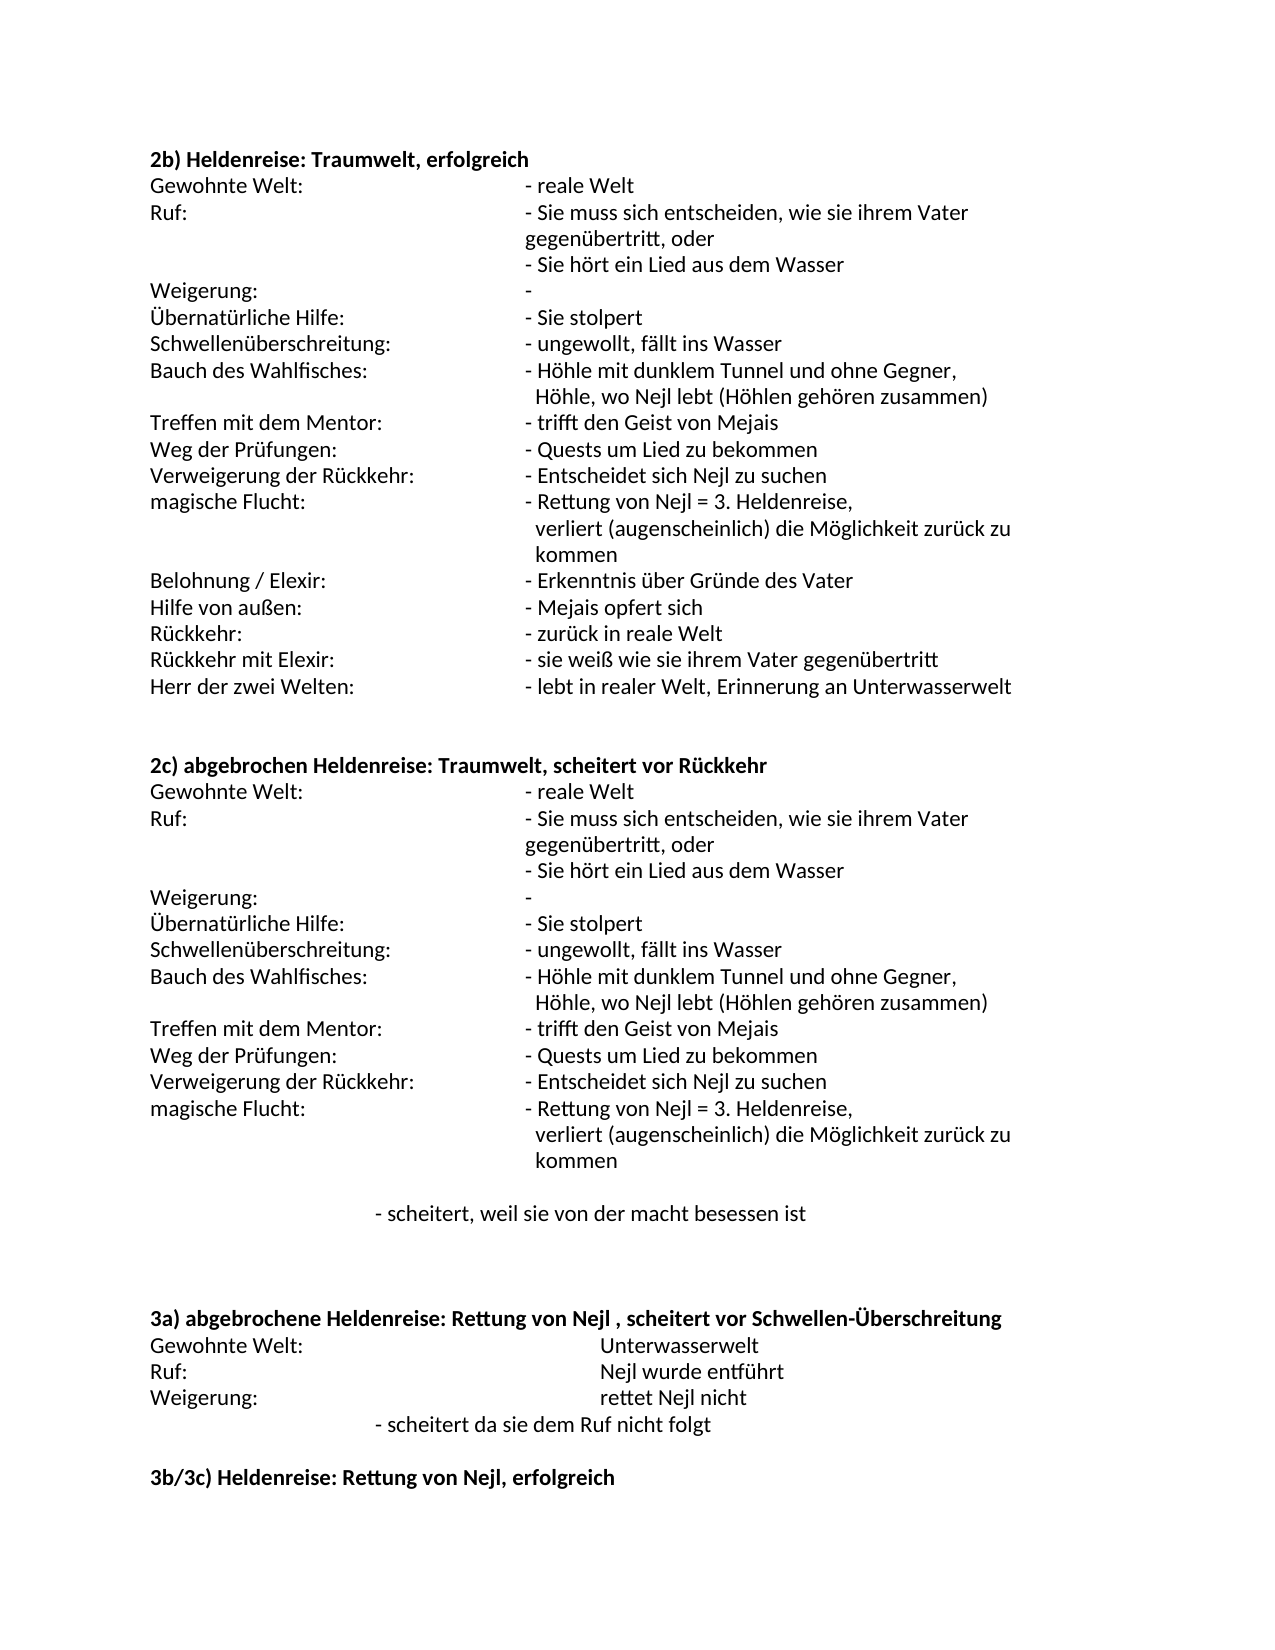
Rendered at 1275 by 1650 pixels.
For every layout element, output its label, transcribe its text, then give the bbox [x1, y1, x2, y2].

text Schwellenüberschreitung: - ungewollt, fällt ins Wasser [150, 941, 1125, 963]
text gegenübertritt, oder [450, 835, 1125, 858]
text Gewohnte Welt: - reale Welt [150, 782, 1125, 805]
text - Sie hört ein Lied aus dem Wasser [450, 255, 1125, 278]
text Verweigerung der Rückkehr: - Entscheidet sich Nejl zu suchen [150, 1072, 1125, 1095]
text Höhle, wo Nejl lebt (Höhlen gehören zusammen) [150, 993, 1125, 1016]
text Ruf: Nejl wurde entführt [150, 1362, 1125, 1385]
text Rückkehr mit Elexir: - sie weiß wie sie ihrem Vater gegenübertritt [150, 651, 1125, 674]
text Rückkehr: - zurück in reale Welt [150, 624, 1125, 647]
text 2c) abgebrochen Heldenreise: Traumwelt, scheitert vor Rückkehr [150, 756, 1125, 779]
text verliert (augenscheinlich) die Möglichkeit zurück zu [150, 519, 1125, 542]
text kommen [450, 1151, 1125, 1174]
text Ruf: - Sie muss sich entscheiden, wie sie ihrem Vater [150, 203, 1125, 226]
text Weg der Prüfungen: - Quests um Lied zu bekommen [150, 1046, 1125, 1069]
text 3b/3c) Heldenreise: Rettung von Nejl, erfolgreich [150, 1468, 1125, 1491]
text - scheitert, weil sie von der macht besessen ist [150, 1204, 1125, 1227]
text verliert (augenscheinlich) die Möglichkeit zurück zu [150, 1125, 1125, 1148]
text Ruf: - Sie muss sich entscheiden, wie sie ihrem Vater [150, 809, 1125, 832]
text Höhle, wo Nejl lebt (Höhlen gehören zusammen) [150, 387, 1125, 410]
text Übernatürliche Hilfe: - Sie stolpert [150, 308, 1125, 331]
text Schwellenüberschreitung: - ungewollt, fällt ins Wasser [150, 334, 1125, 357]
text gegenübertritt, oder [450, 229, 1125, 252]
text Weigerung: rettet Nejl nicht [150, 1389, 1125, 1412]
text Gewohnte Welt: - reale Welt [150, 176, 1125, 199]
text Gewohnte Welt: Unterwasserwelt [150, 1336, 1125, 1359]
text Bauch des Wahlfisches: - Höhle mit dunklem Tunnel und ohne Gegner, [150, 967, 1125, 990]
text Treffen mit dem Mentor: - trifft den Geist von Mejais [150, 413, 1125, 436]
text Weg der Prüfungen: - Quests um Lied zu bekommen [150, 440, 1125, 463]
text 2b) Heldenreise: Traumwelt, erfolgreich [150, 150, 1125, 173]
text Verweigerung der Rückkehr: - Entscheidet sich Nejl zu suchen [150, 466, 1125, 489]
text Herr der zwei Welten: - lebt in realer Welt, Erinnerung an Unterwasserwelt [150, 677, 1125, 700]
text magische Flucht: - Rettung von Nejl = 3. Heldenreise, [150, 1099, 1125, 1122]
text 3a) abgebrochene Heldenreise: Rettung von Nejl , scheitert vor Schwellen-Überschreitung [150, 1309, 1125, 1332]
text Hilfe von außen: - Mejais opfert sich [150, 598, 1125, 621]
text - Sie hört ein Lied aus dem Wasser [450, 862, 1125, 884]
text kommen [450, 545, 1125, 568]
text Treffen mit dem Mentor: - trifft den Geist von Mejais [150, 1020, 1125, 1043]
text Übernatürliche Hilfe: - Sie stolpert [150, 914, 1125, 937]
text - scheitert da sie dem Ruf nicht folgt [150, 1415, 1125, 1438]
text magische Flucht: - Rettung von Nejl = 3. Heldenreise, [150, 493, 1125, 516]
text Belohnung / Elexir: - Erkenntnis über Gründe des Vater [150, 572, 1125, 594]
text Weigerung: - [150, 888, 1125, 911]
text Bauch des Wahlfisches: - Höhle mit dunklem Tunnel und ohne Gegner, [150, 361, 1125, 384]
text Weigerung: - [150, 282, 1125, 305]
